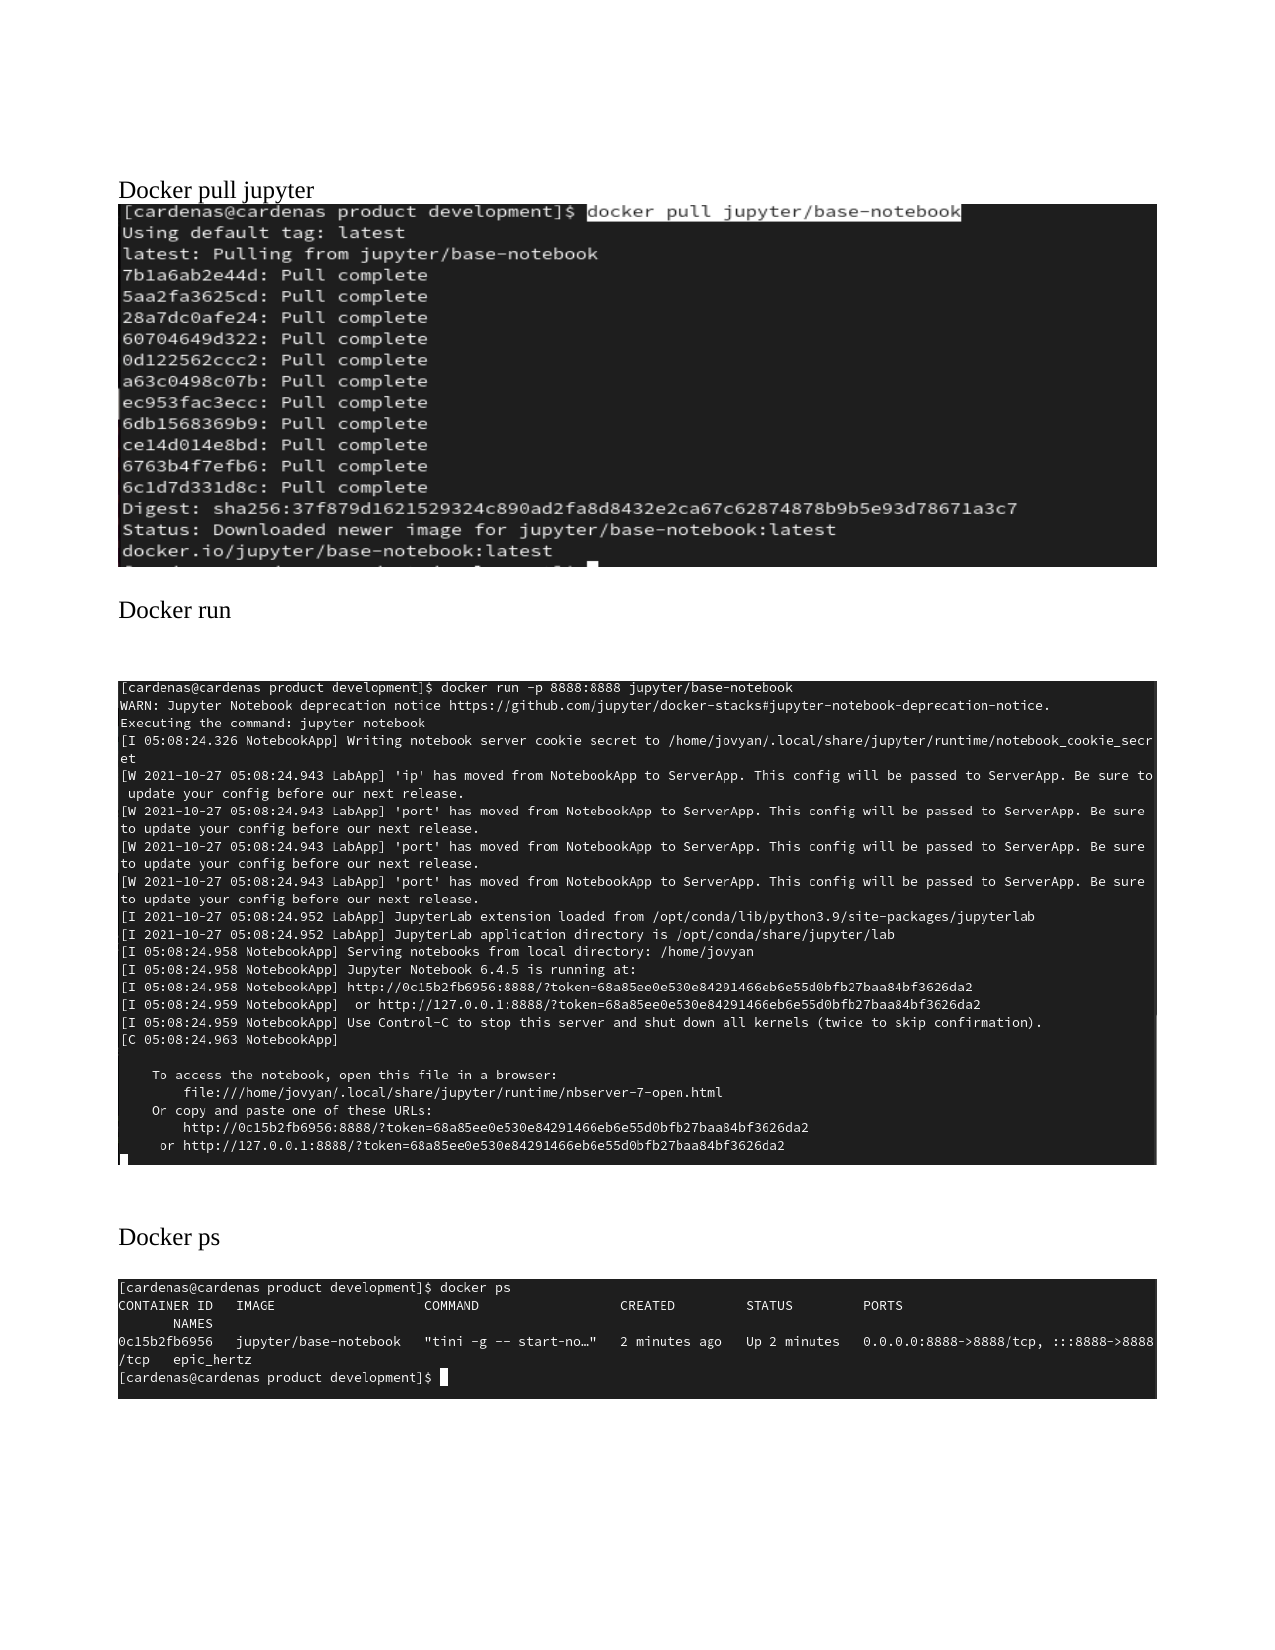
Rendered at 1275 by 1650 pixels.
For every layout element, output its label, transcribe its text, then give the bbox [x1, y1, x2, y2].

text Docker pull jupyter [118, 176, 1157, 204]
text Docker ps [118, 1222, 1157, 1251]
picture [118, 204, 1157, 567]
picture [118, 681, 1157, 1165]
text Docker run [118, 595, 1157, 624]
picture [118, 1279, 1157, 1399]
